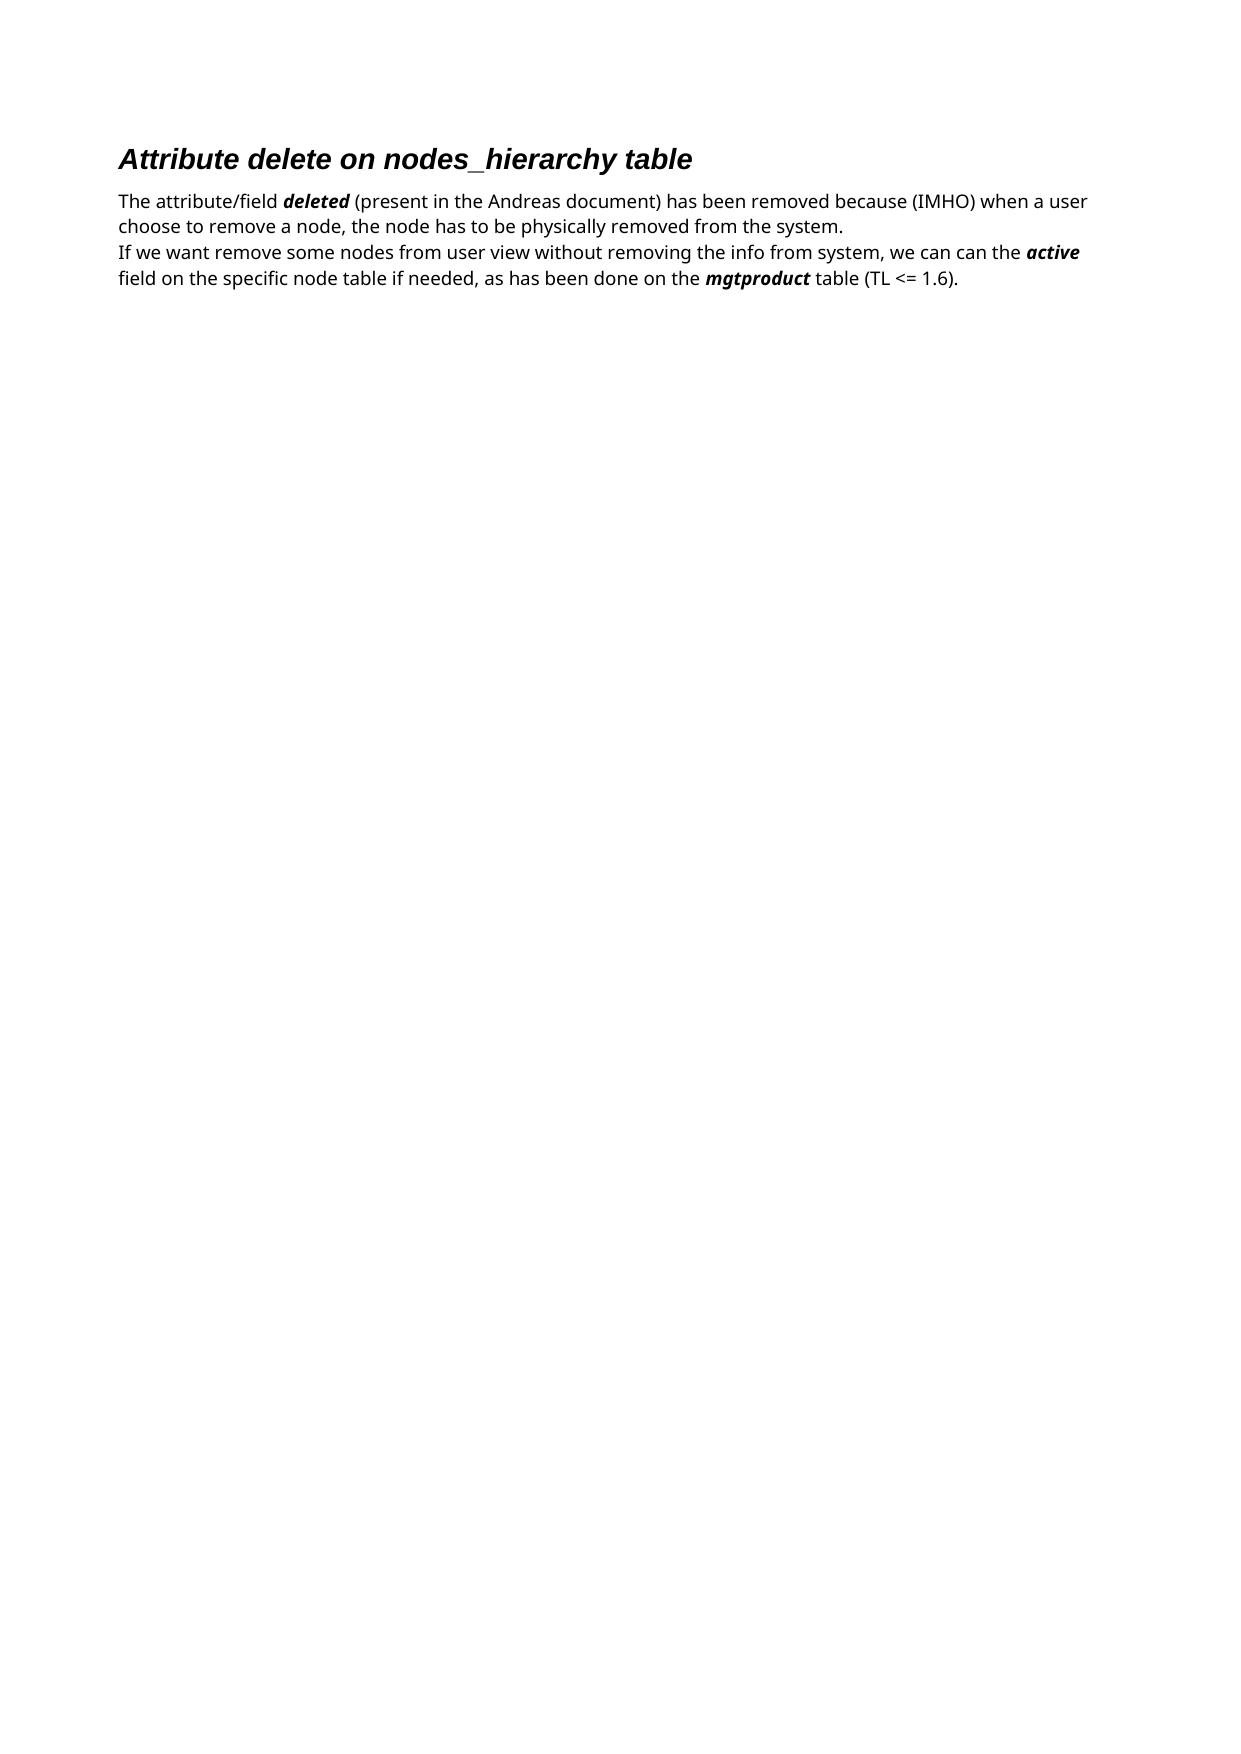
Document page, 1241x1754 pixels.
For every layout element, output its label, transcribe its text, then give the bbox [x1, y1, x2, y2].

text The attribute/field deleted (present in the Andreas document) has been removed because (IMHO) when a user choose to remove a node, the node has to be physically removed from the system. [118, 188, 1122, 239]
text If we want remove some nodes from user view without removing the info from system, we can can the active field on the specific node table if needed, as has been done on the mgtproduct table (TL <= 1.6). [118, 239, 1122, 290]
subtitle Attribute delete on nodes_hierarchy table [118, 143, 1122, 176]
